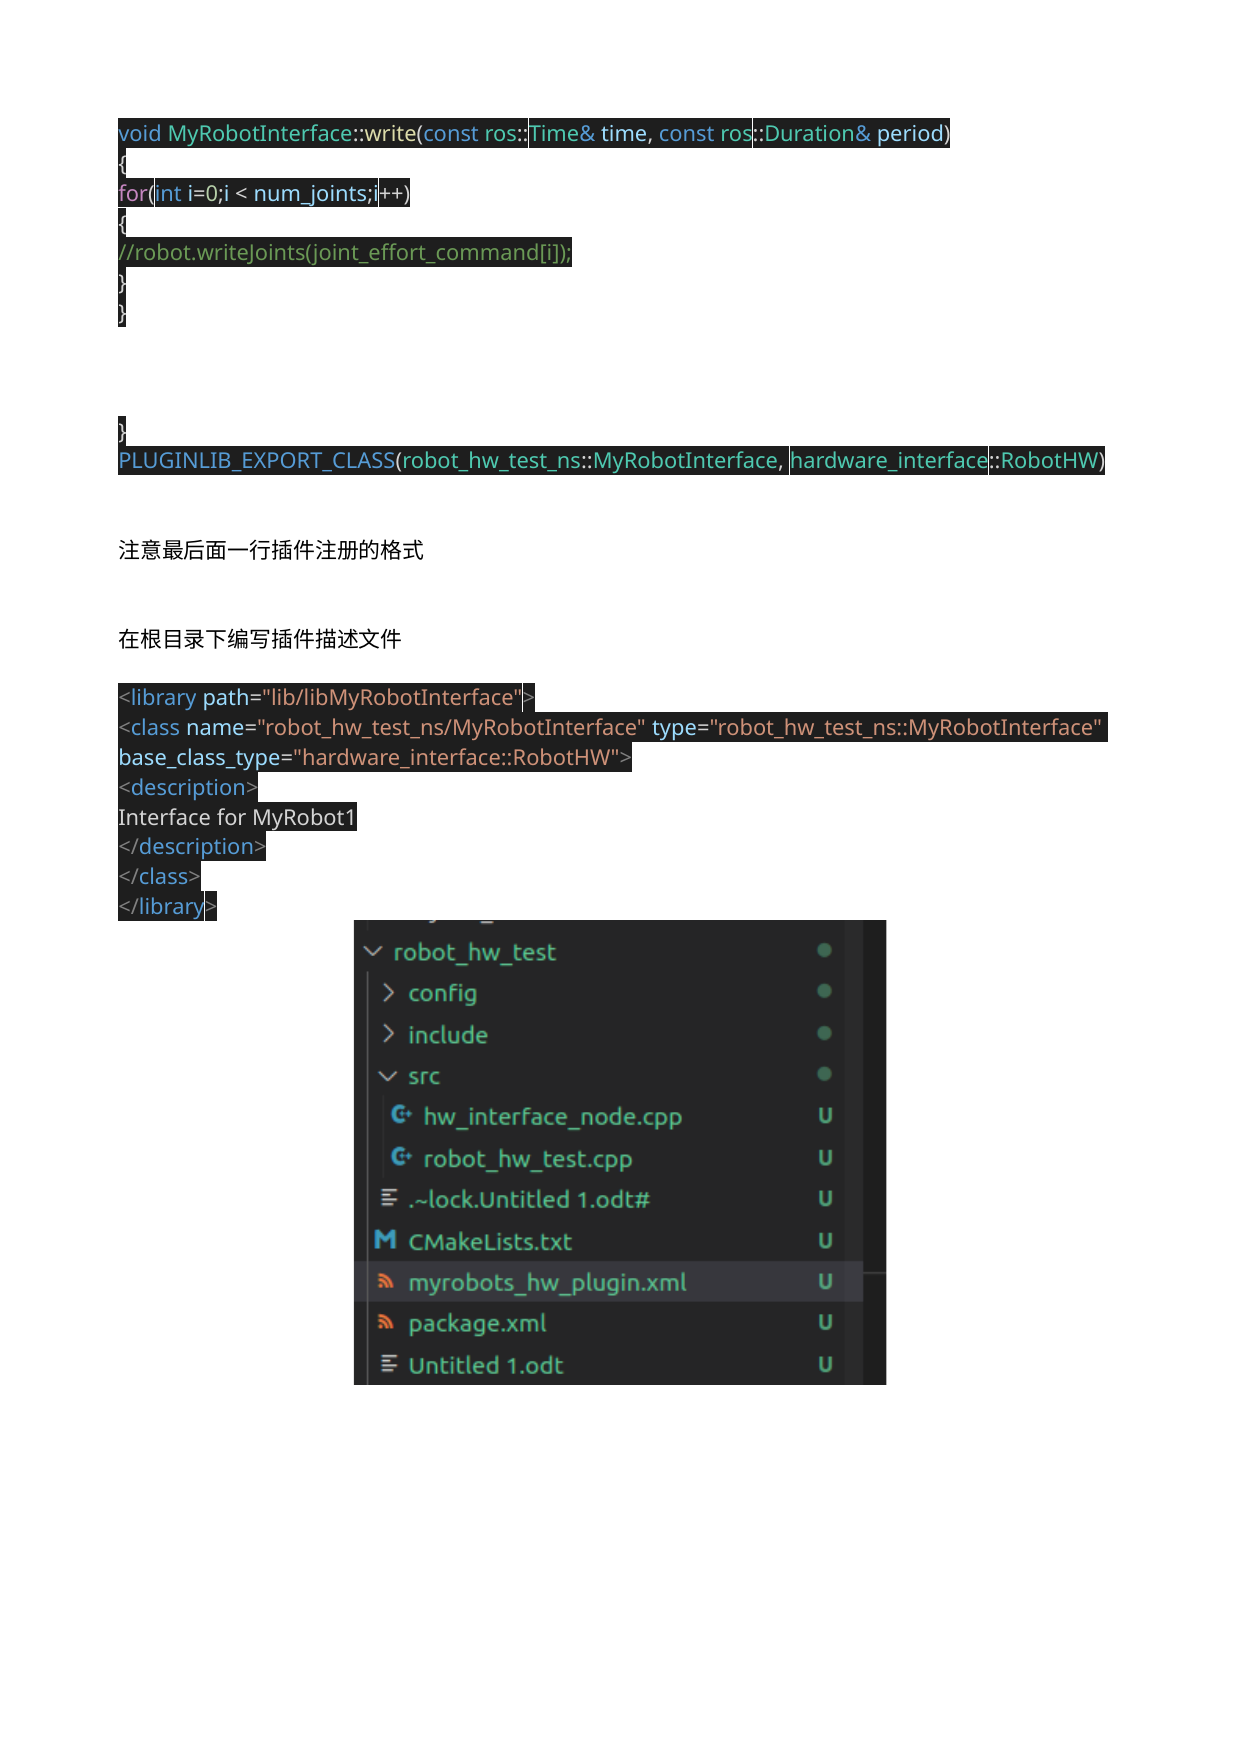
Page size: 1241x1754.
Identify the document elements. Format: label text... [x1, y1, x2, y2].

text { [118, 148, 1122, 178]
picture [353, 920, 887, 1385]
text PLUGINLIB_EXPORT_CLASS(robot_hw_test_ns::MyRobotInterface, hardware_interface::RobotHW) [118, 446, 1122, 475]
text for(int i=0;i < num_joints;i++) [118, 178, 1122, 207]
text { [118, 207, 1122, 237]
text </library> [118, 891, 1122, 921]
text </class> [118, 861, 1122, 891]
text } [118, 416, 1122, 446]
text <description> [118, 772, 1122, 802]
text void MyRobotInterface::write(const ros::Time& time, const ros::Duration& period) [118, 118, 1122, 148]
text //robot.writeJoints(joint_effort_command[i]); [118, 237, 1122, 267]
text Interface for MyRobot1 [118, 802, 1122, 831]
text 注意最后面一行插件注册的格式 [118, 533, 1122, 564]
text } [118, 267, 1122, 297]
text 在根目录下编写插件描述文件 [118, 622, 1122, 654]
text } [118, 297, 1122, 327]
text <library path="lib/libMyRobotInterface"> [118, 682, 1122, 712]
text </description> [118, 831, 1122, 861]
text <class name="robot_hw_test_ns/MyRobotInterface" type="robot_hw_test_ns::MyRobotInterface" base_class_type="hardware_interface::RobotHW"> [118, 712, 1122, 772]
